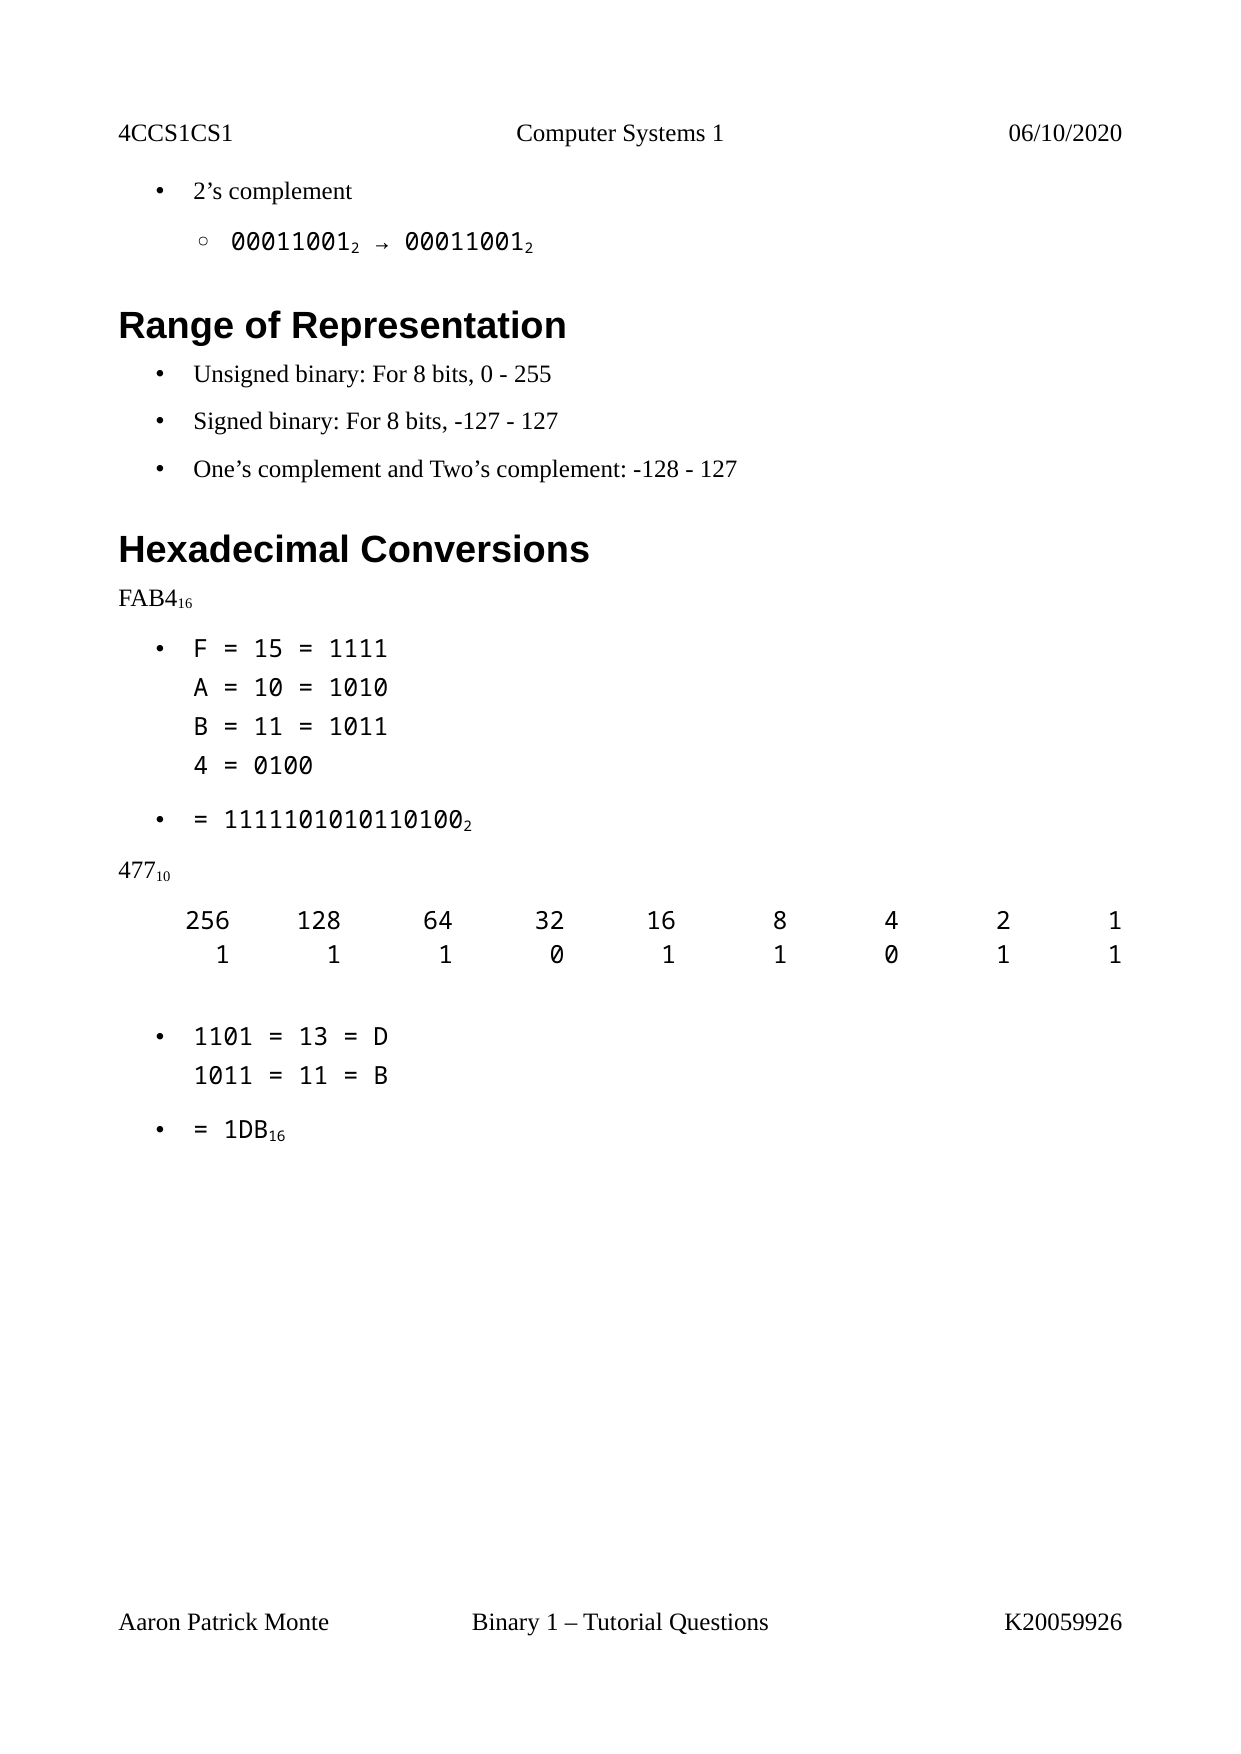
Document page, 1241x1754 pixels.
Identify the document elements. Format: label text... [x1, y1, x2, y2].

list 000110012 → 000110012 [193, 224, 1122, 258]
table_cell 1 [1010, 937, 1122, 971]
list 2’s complement [156, 176, 1122, 205]
list Unsigned binary: For 8 bits, 0 - 255 [156, 359, 1122, 388]
table_cell 0 [453, 937, 564, 971]
table_header 4 [787, 903, 899, 937]
subtitle Range of Representation [118, 303, 1122, 346]
text 47710 [118, 855, 1122, 884]
table_header 32 [453, 903, 564, 937]
list 1101 = 13 = D 1011 = 11 = B [156, 1019, 1122, 1092]
table_cell 1 [564, 937, 676, 971]
list One’s complement and Two’s complement: -128 - 127 [156, 454, 1122, 483]
list F = 15 = 1111 A = 10 = 1010 B = 11 = 1011 4 = 0100 [156, 630, 1122, 782]
table_cell 1 [230, 937, 341, 971]
table_header 128 [230, 903, 341, 937]
table_header 16 [564, 903, 676, 937]
table_header 64 [341, 903, 453, 937]
table_cell 1 [118, 937, 229, 971]
subtitle Hexadecimal Conversions [118, 527, 1122, 570]
table_header 256 [118, 903, 229, 937]
list Signed binary: For 8 bits, -127 - 127 [156, 406, 1122, 435]
table_cell 1 [341, 937, 453, 971]
table_cell 1 [899, 937, 1010, 971]
table_header 2 [899, 903, 1010, 937]
table_header 8 [676, 903, 787, 937]
table_cell 0 [787, 937, 899, 971]
text FAB416 [118, 583, 1122, 612]
list = 11111010101101002 [156, 802, 1122, 836]
list = 1DB16 [156, 1112, 1122, 1146]
table_header 1 [1010, 903, 1122, 937]
table_cell 1 [676, 937, 787, 971]
